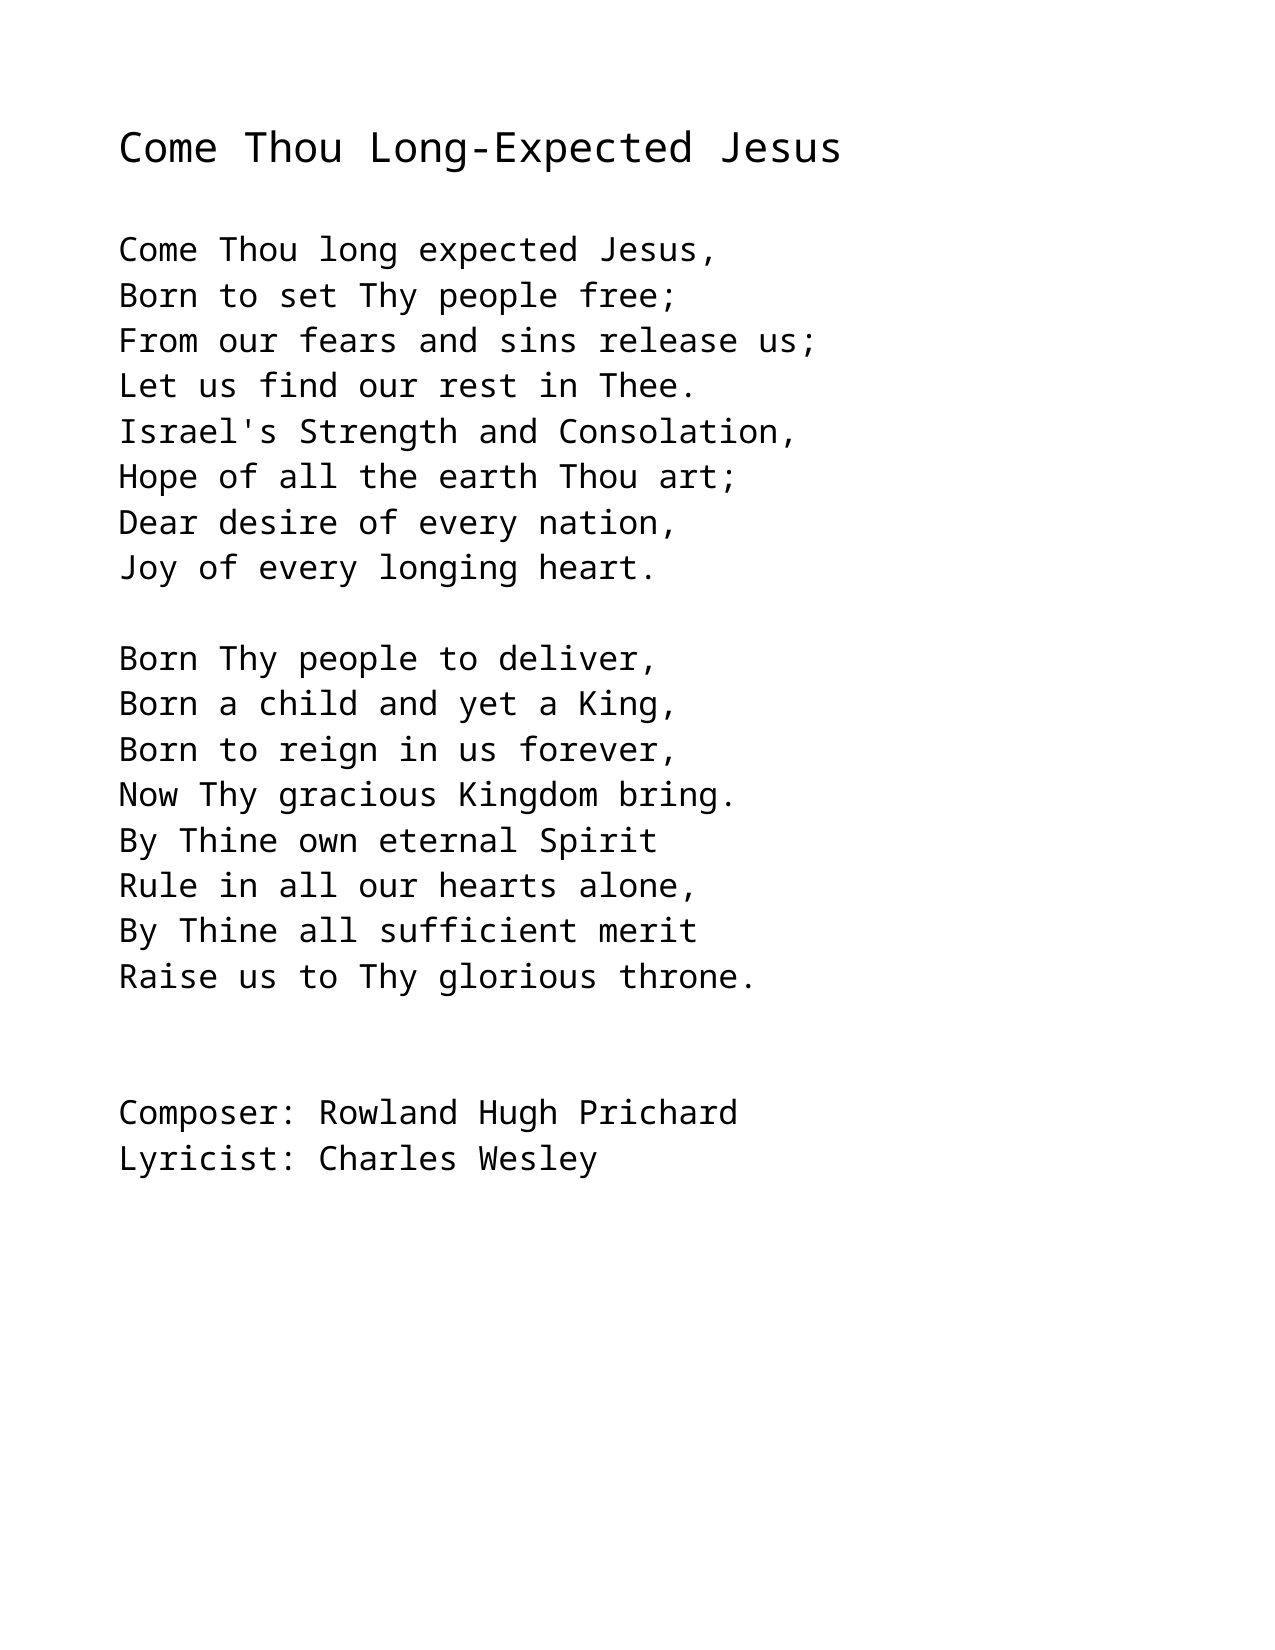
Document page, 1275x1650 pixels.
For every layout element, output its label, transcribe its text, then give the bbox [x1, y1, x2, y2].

text Joy of every longing heart. [118, 544, 1157, 589]
text Israel's Strength and Consolation, [118, 408, 1157, 453]
text From our fears and sins release us; [118, 317, 1157, 362]
text Hope of all the earth Thou art; [118, 453, 1157, 498]
text Let us find our rest in Thee. [118, 362, 1157, 408]
text Born to set Thy people free; [118, 271, 1157, 317]
text Come Thou long expected Jesus, [118, 226, 1157, 271]
text Rule in all our hearts alone, [118, 862, 1157, 907]
text By Thine own eternal Spirit [118, 816, 1157, 862]
text Dear desire of every nation, [118, 498, 1157, 544]
text Born Thy people to deliver, [118, 635, 1157, 680]
text By Thine all sufficient merit [118, 907, 1157, 953]
text Now Thy gracious Kingdom bring. [118, 771, 1157, 816]
text Born to reign in us forever, [118, 726, 1157, 771]
text Born a child and yet a King, [118, 680, 1157, 726]
text Lyricist: Charles Wesley [118, 1134, 1157, 1180]
text Raise us to Thy glorious throne. [118, 953, 1157, 998]
text Composer: Rowland Hugh Prichard [118, 1089, 1157, 1134]
text Come Thou Long-Expected Jesus [118, 118, 1157, 175]
